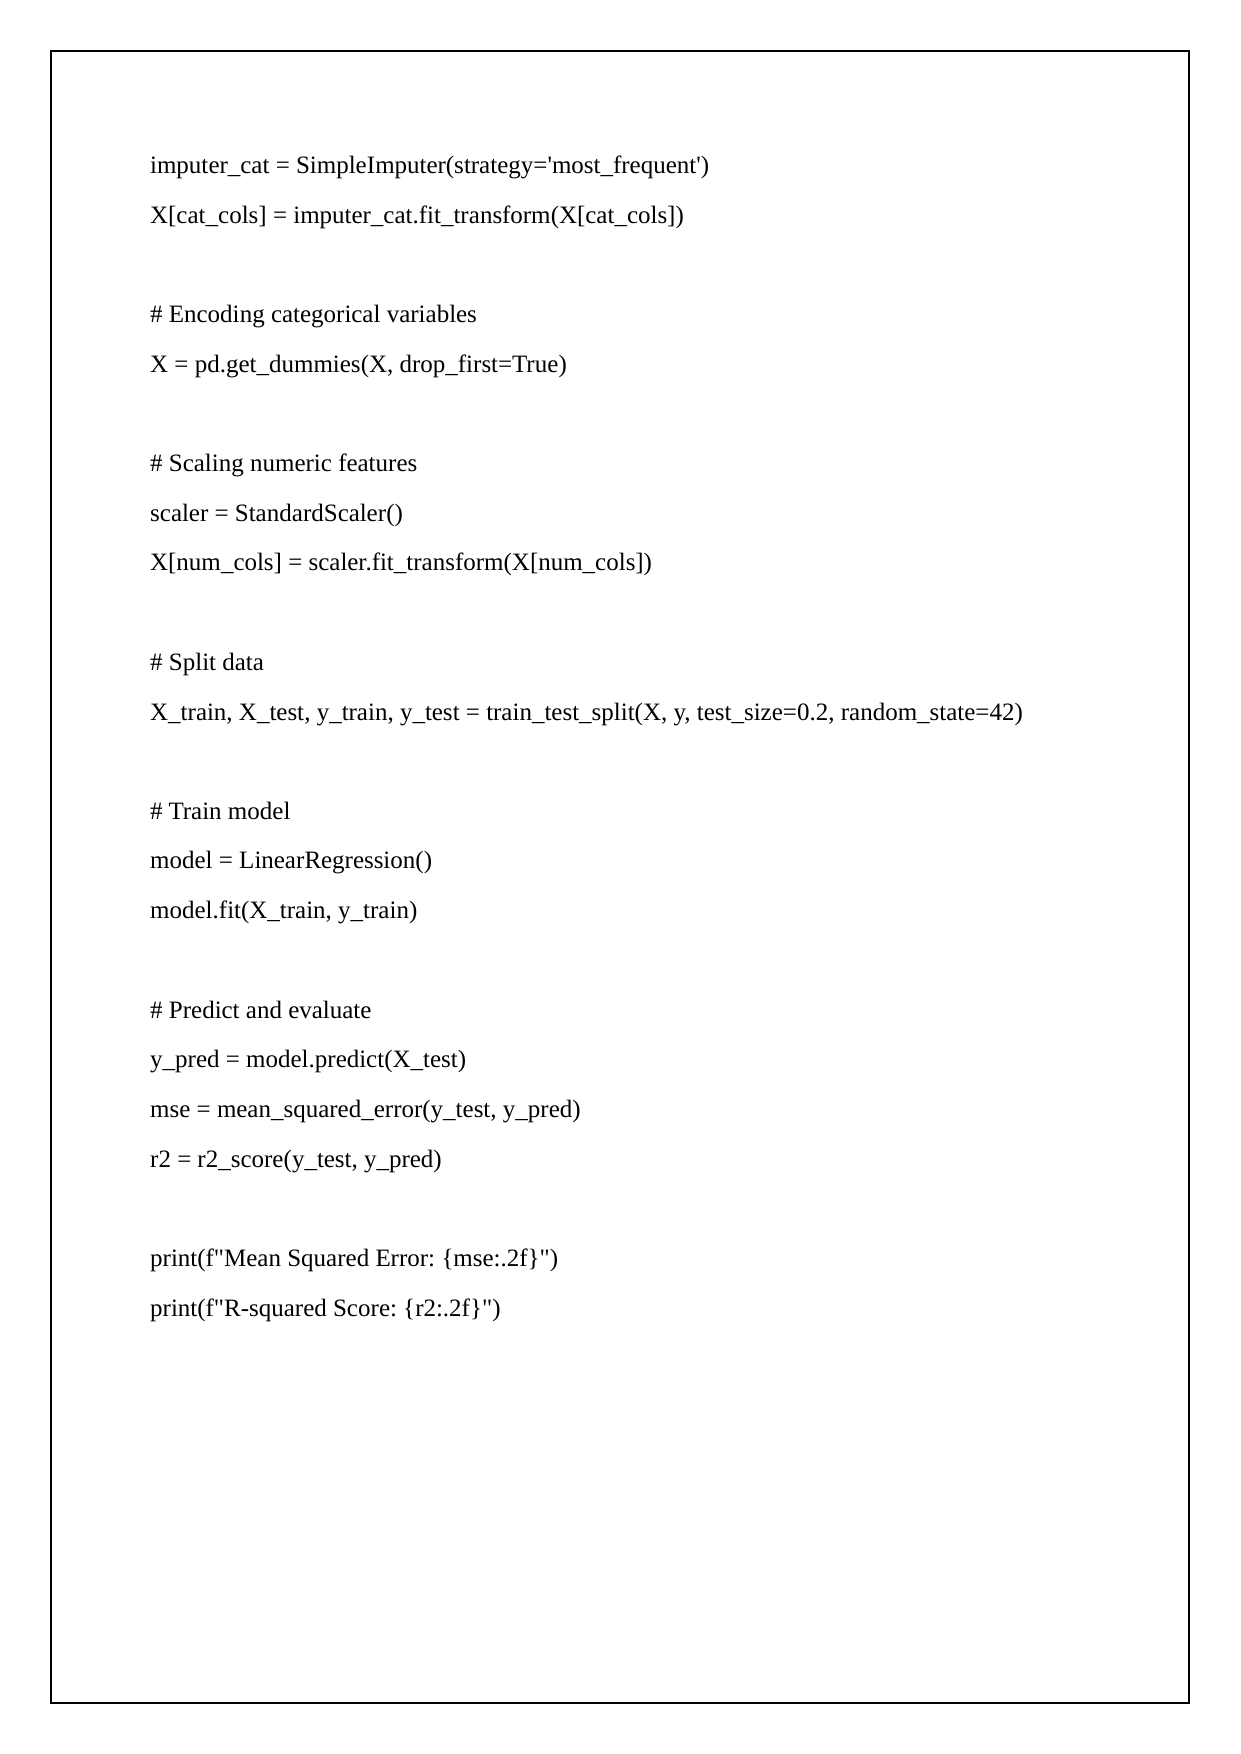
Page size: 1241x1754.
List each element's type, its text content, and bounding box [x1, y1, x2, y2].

text imputer_cat = SimpleImputer(strategy='most_frequent') [150, 150, 1090, 179]
text print(f"R-squared Score: {r2:.2f}") [150, 1293, 1090, 1322]
text # Split data [150, 647, 1090, 676]
text X_train, X_test, y_train, y_test = train_test_split(X, y, test_size=0.2, random_state=42) [150, 697, 1090, 725]
text # Scaling numeric features [150, 448, 1090, 477]
text X[cat_cols] = imputer_cat.fit_transform(X[cat_cols]) [150, 200, 1090, 228]
text mse = mean_squared_error(y_test, y_pred) [150, 1094, 1090, 1123]
text model.fit(X_train, y_train) [150, 895, 1090, 924]
text X = pd.get_dummies(X, drop_first=True) [150, 349, 1090, 377]
text print(f"Mean Squared Error: {mse:.2f}") [150, 1243, 1090, 1272]
text scaler = StandardScaler() [150, 498, 1090, 527]
text # Predict and evaluate [150, 995, 1090, 1023]
text X[num_cols] = scaler.fit_transform(X[num_cols]) [150, 547, 1090, 576]
text y_pred = model.predict(X_test) [150, 1044, 1090, 1073]
text r2 = r2_score(y_test, y_pred) [150, 1144, 1090, 1172]
text # Train model [150, 796, 1090, 825]
text # Encoding categorical variables [150, 299, 1090, 328]
text model = LinearRegression() [150, 846, 1090, 874]
